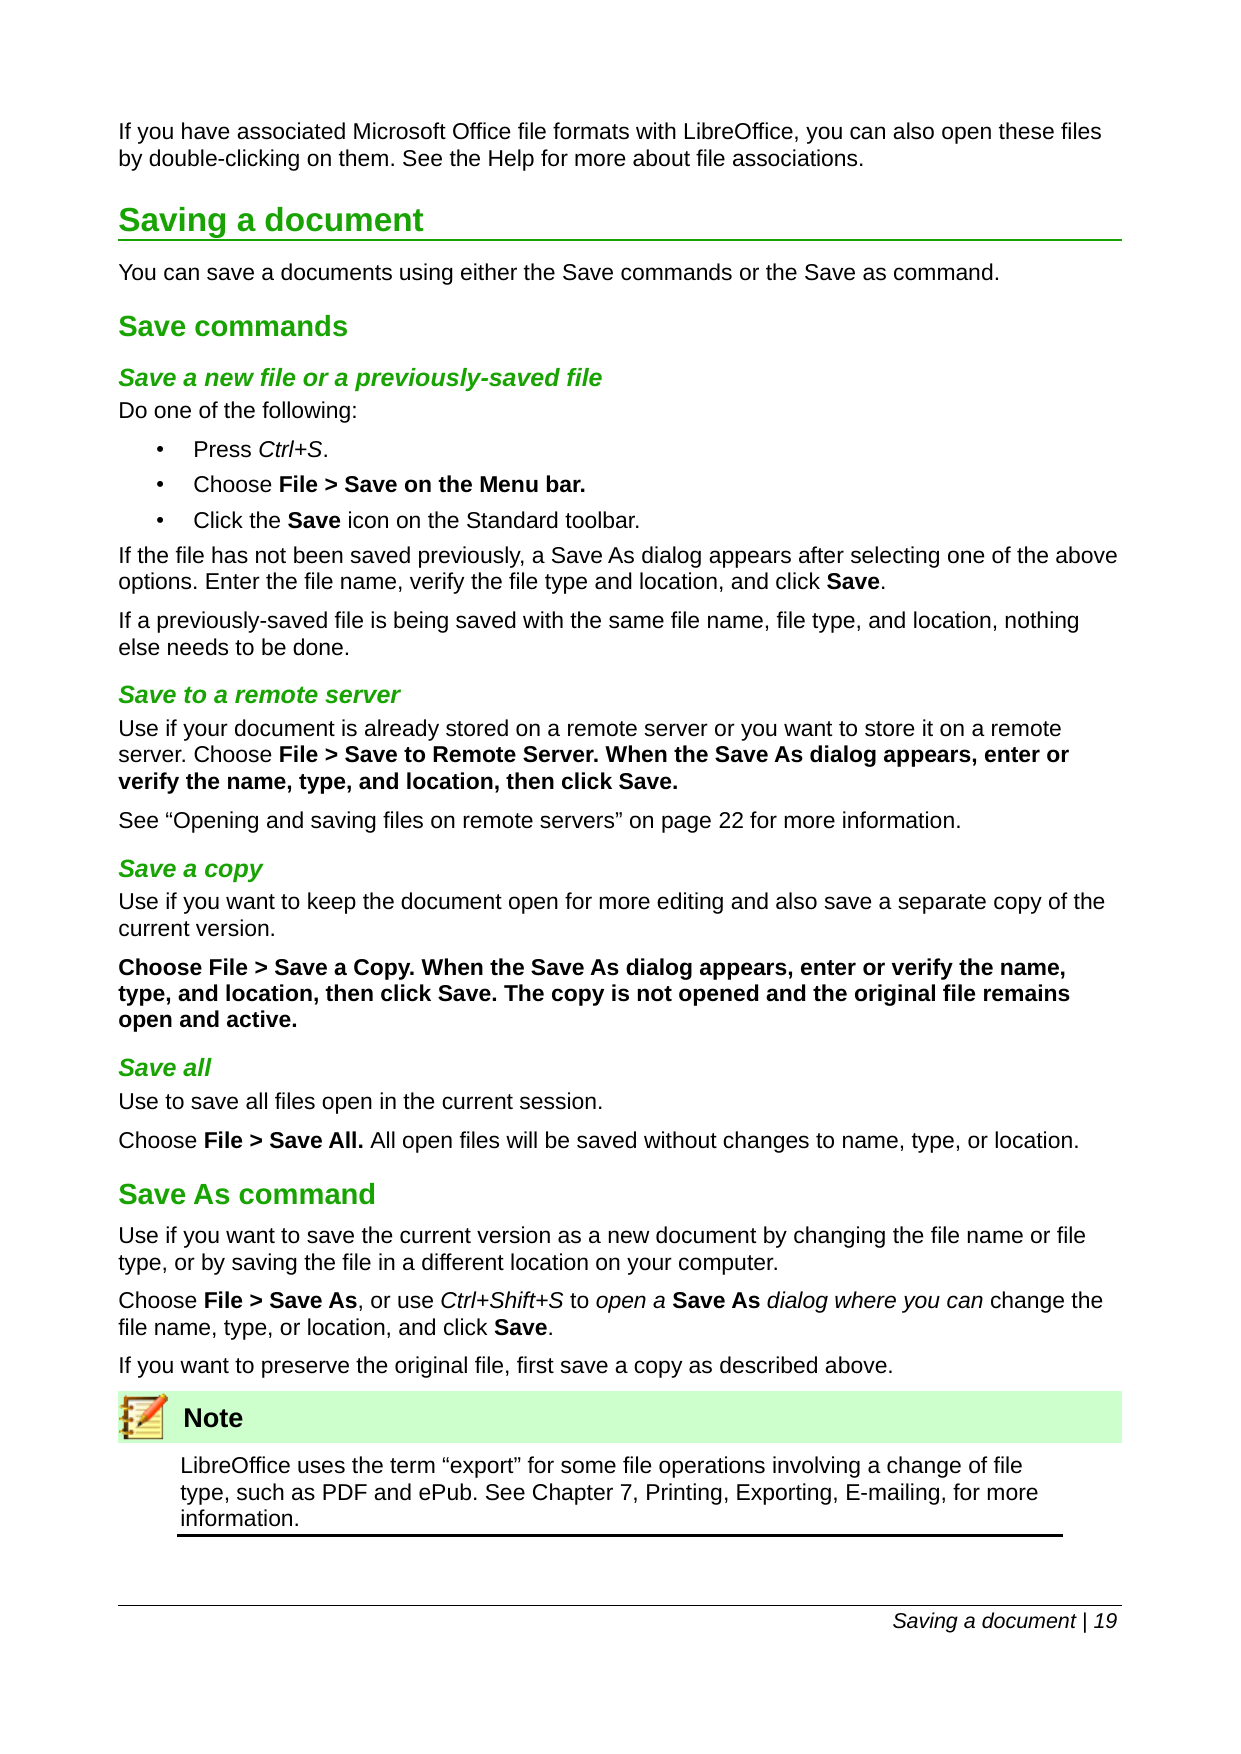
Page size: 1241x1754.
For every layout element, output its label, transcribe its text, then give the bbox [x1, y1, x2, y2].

text Choose File > Save All. All open files will be saved without changes to name, type, or location. [118, 1127, 1122, 1153]
subtitle Save As command [118, 1177, 1122, 1210]
list Choose File > Save on the Menu bar. [156, 471, 1122, 498]
subtitle Save commands [118, 308, 1122, 342]
subtitle Note [118, 1391, 1122, 1443]
list Use to save all files open in the current session. [118, 1088, 1122, 1114]
text Use if your document is already stored on a remote server or you want to store it on a remote server. Choose File > Save to Remote Server. When the Save As dialog appears, enter or verify the name, type, and location, then click Save. [118, 715, 1122, 794]
subtitle Save a copy [118, 854, 1122, 882]
subtitle Save all [118, 1053, 1122, 1082]
text See “Opening and saving files on remote servers” on page 21 for more information. [118, 807, 1122, 833]
list Choose File > Save a Copy. When the Save As dialog appears, enter or verify the name, type, and location, then click Save. The copy is not opened and the original file remains open and active. [118, 953, 1122, 1033]
list Use if you want to keep the document open for more editing and also save a separate copy of the current version. [118, 888, 1122, 941]
subtitle Save to a remote server [118, 680, 1122, 709]
text LibreOffice uses the term “export” for some file operations involving a change of file type, such as PDF and ePub. See Chapter 7, Printing, Exporting, E-mailing, for more information. [177, 1449, 1063, 1534]
text If you have associated Microsoft Office file formats with LibreOffice, you can also open these files by double-clicking on them. See the Help for more about file associations. [118, 118, 1122, 171]
text You can save a documents using either the Save commands or the Save as command. [118, 258, 1122, 285]
subtitle Saving a document [118, 200, 1122, 239]
text If you want to preserve the original file, first save a copy as described above. [118, 1352, 1122, 1379]
list Press Ctrl+S. [156, 436, 1122, 463]
text Choose File > Save As, or use Ctrl+Shift+S to open a Save As dialog where you can change the file name, type, or location, and click Save. [118, 1287, 1122, 1340]
text Use if you want to save the current version as a new document by changing the file name or file type, or by saving the file in a different location on your computer. [118, 1222, 1122, 1275]
picture [119, 1392, 170, 1443]
text If the file has not been saved previously, a Save As dialog appears after selecting one of the above options. Enter the file name, verify the file type and location, and click Save. [118, 542, 1122, 594]
subtitle Save a new file or a previously-saved file [118, 363, 1122, 391]
list Click the Save icon on the Standard toolbar. [156, 507, 1122, 533]
text If a previously-saved file is being saved with the same file name, file type, and location, nothing else needs to be done. [118, 607, 1122, 660]
text Do one of the following: [118, 397, 1122, 424]
